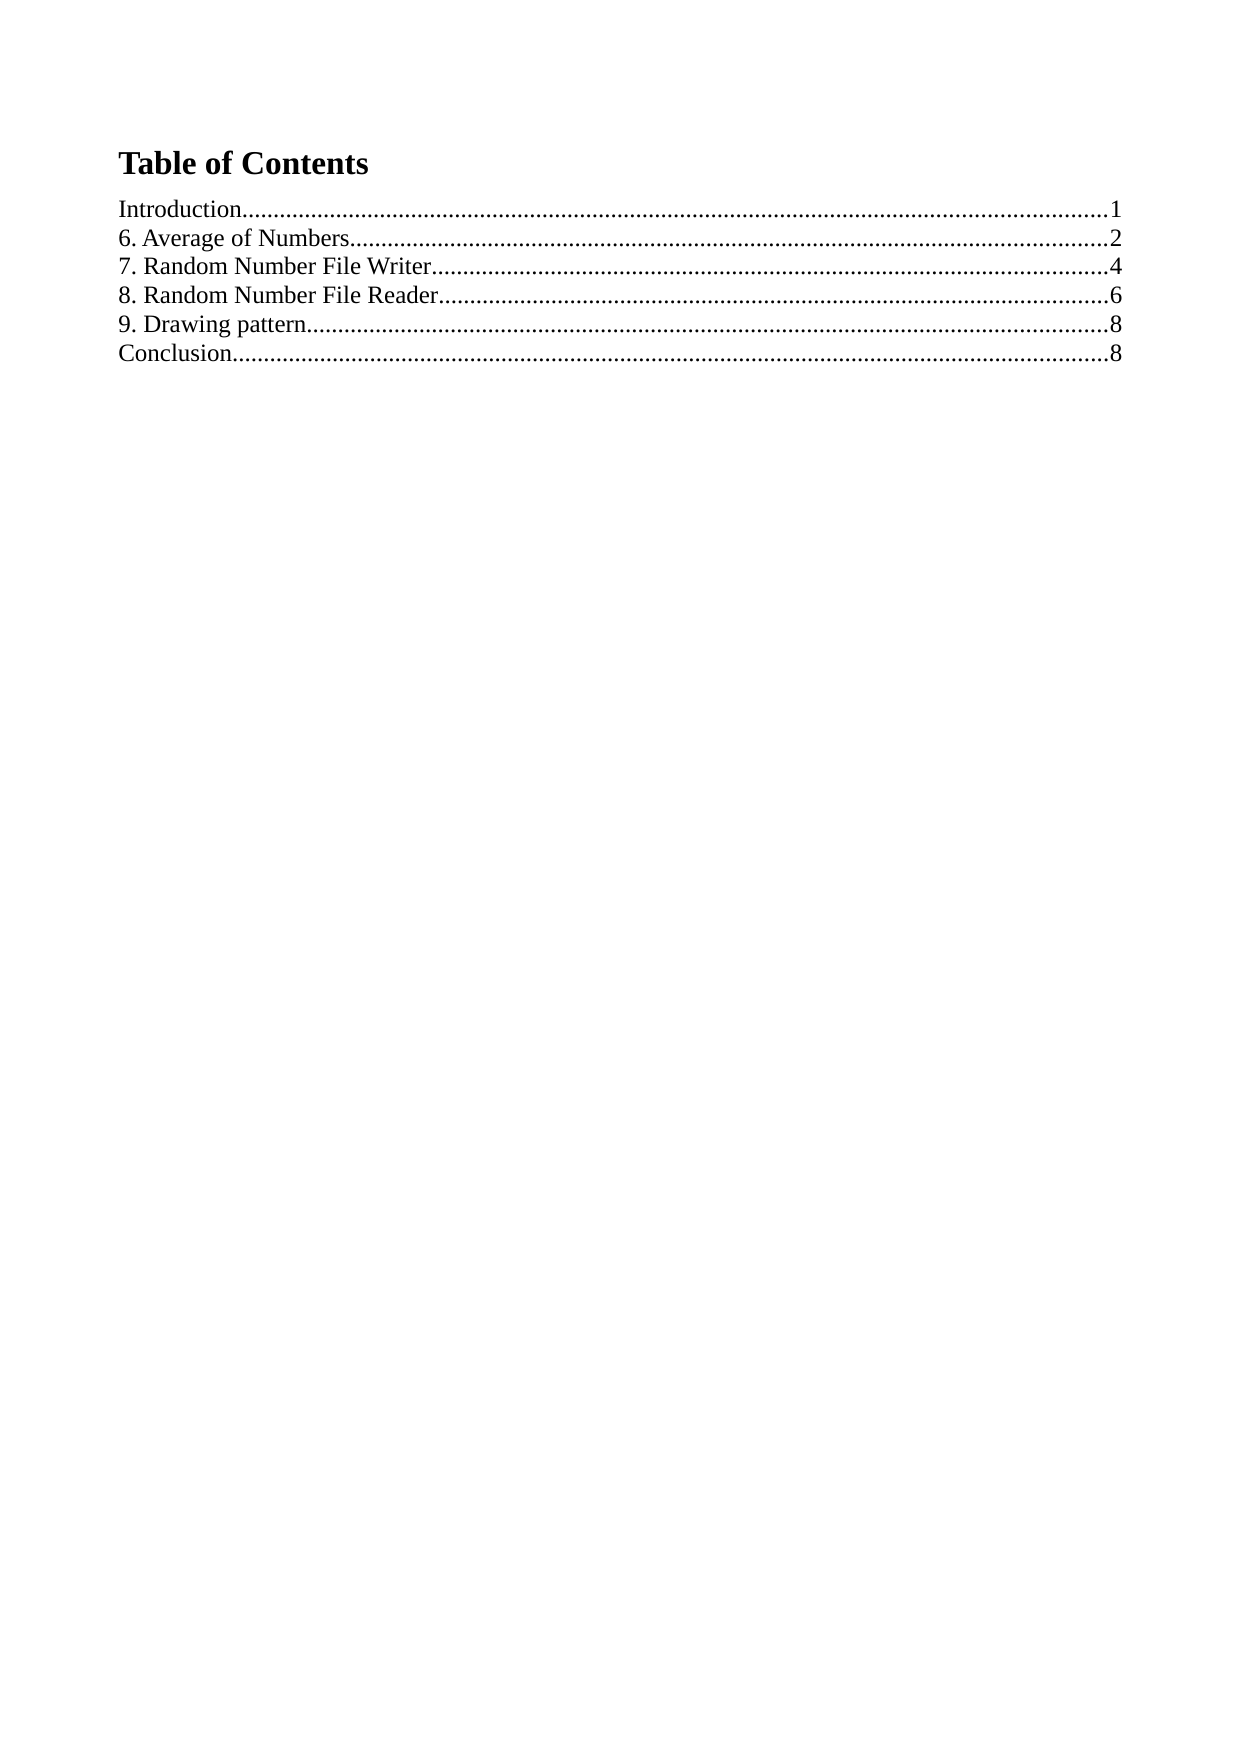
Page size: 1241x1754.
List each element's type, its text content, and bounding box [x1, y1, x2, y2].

text Conclusion 8 [118, 338, 1122, 366]
text 8. Random Number File Reader 6 [118, 280, 1122, 309]
text 9. Drawing pattern 8 [118, 309, 1122, 338]
text Introduction 1 [118, 194, 1122, 223]
subtitle Table of Contents [118, 143, 1122, 181]
text 7. Random Number File Writer 4 [118, 251, 1122, 280]
text 6. Average of Numbers 2 [118, 223, 1122, 251]
